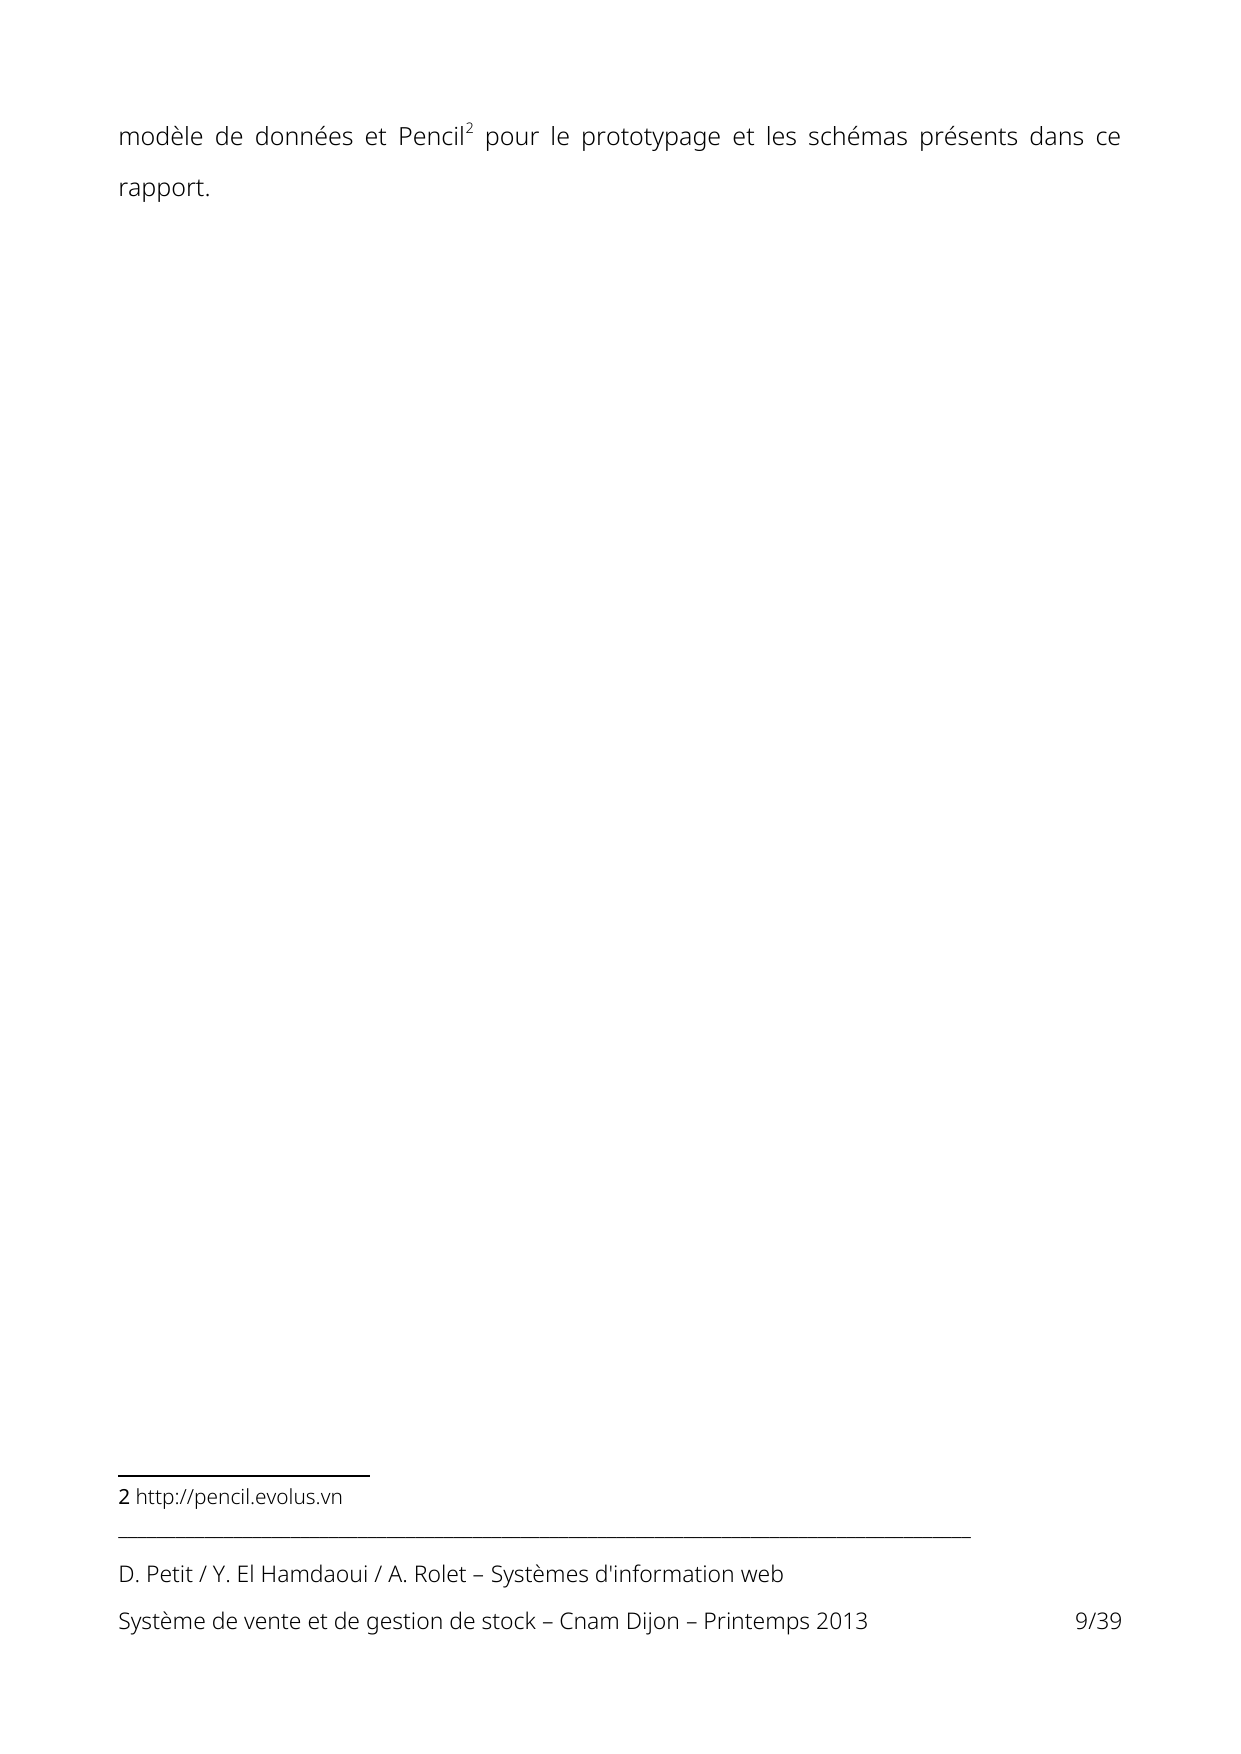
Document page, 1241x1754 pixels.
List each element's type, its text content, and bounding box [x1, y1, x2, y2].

text modèle de données et Pencil pour le prototypage et les schémas présents dans ce rapport. [118, 118, 1122, 203]
text http://pencil.evolus.vn [118, 1482, 1122, 1511]
